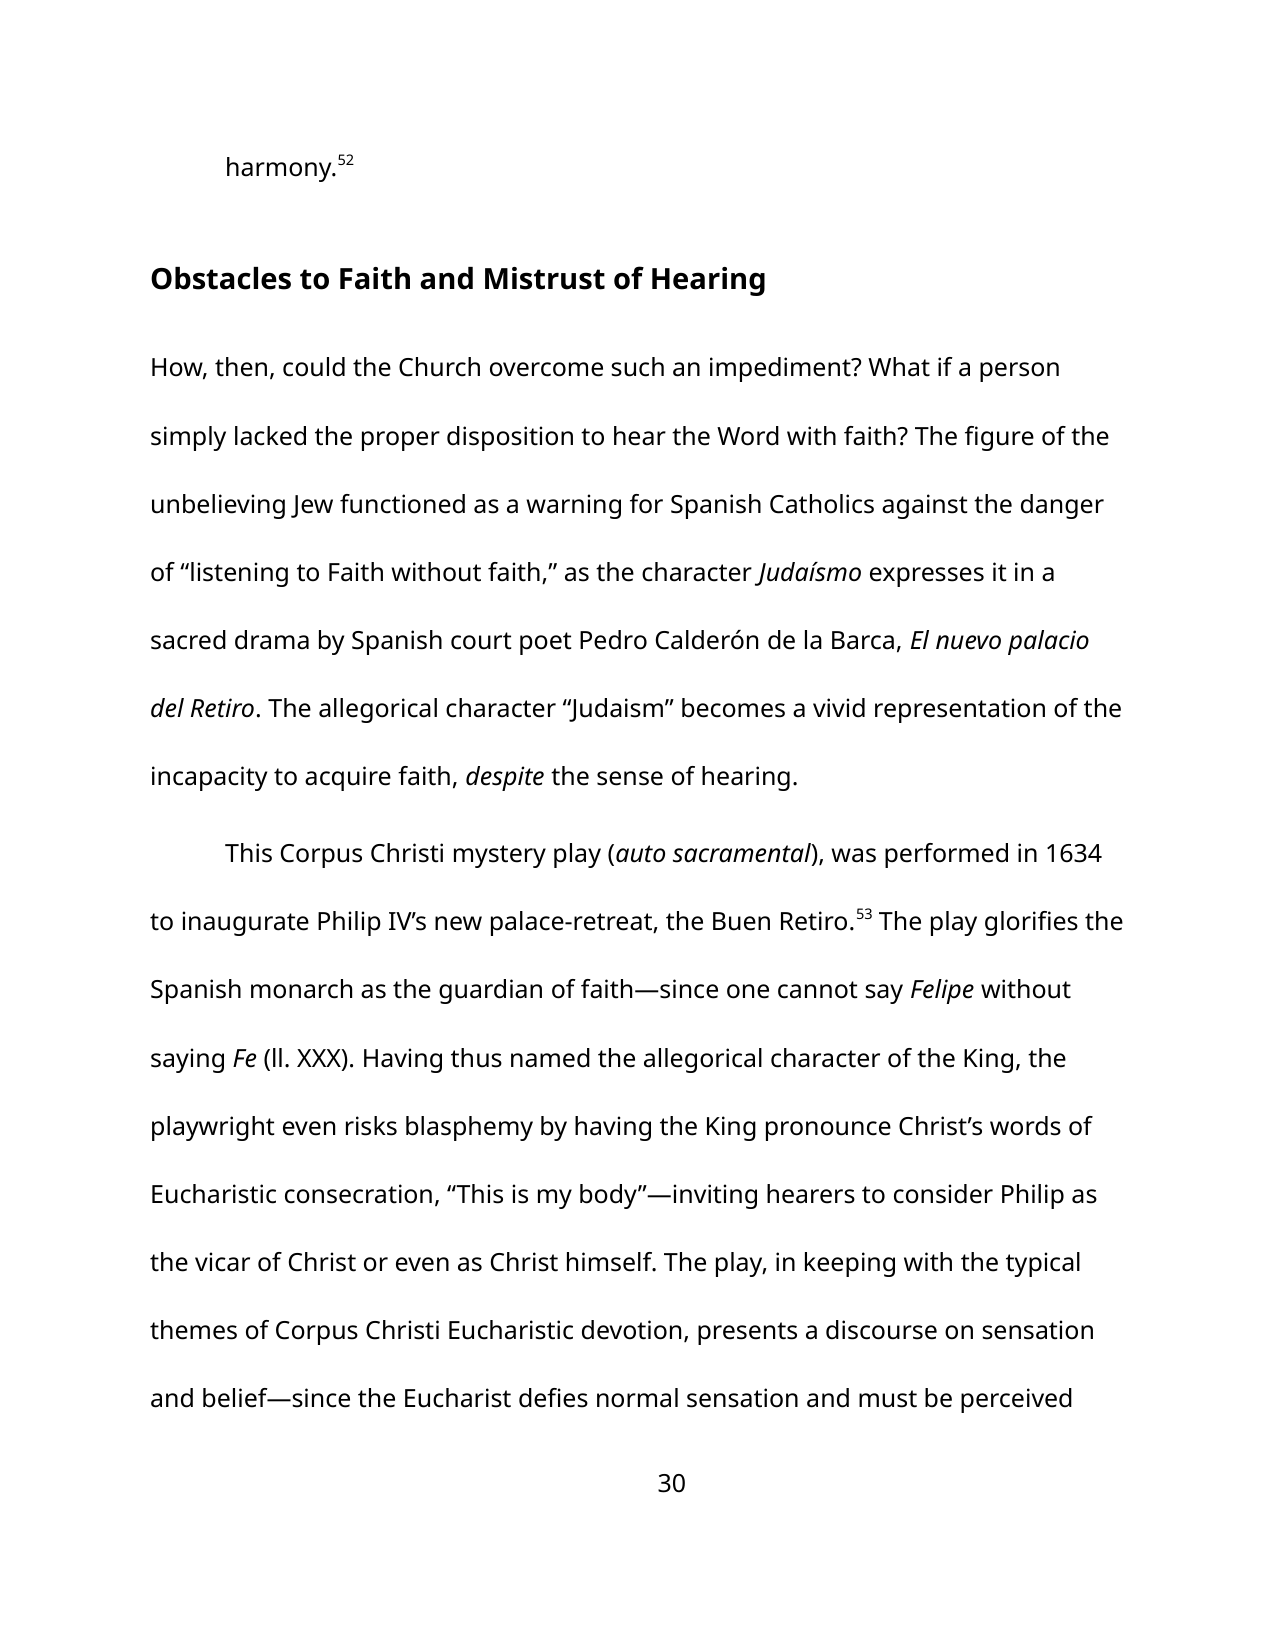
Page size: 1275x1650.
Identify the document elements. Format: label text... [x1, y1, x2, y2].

text This Corpus Christi mystery play (auto sacramental), was performed in 1634 to inaugurate Philip IV’s new palace-retreat, the Buen Retiro. The play glorifies the Spanish monarch as the guardian of faith—since one cannot say Felipe without saying Fe (ll. XXX). Having thus named the allegorical character of the King, the playwright even risks blasphemy by having the King pronounce Christ’s words of Eucharistic consecration, “This is my body”—inviting hearers to consider Philip as the vicar of Christ or even as Christ himself. The play, in keeping with the typical themes of Corpus Christi Eucharistic devotion, presents a discourse on sensation and belief—since the Eucharist defies normal sensation and must be perceived [150, 836, 1125, 1415]
subtitle Obstacles to Faith and Mistrust of Hearing [150, 258, 1125, 298]
text I am sure all these things which you say are true; for the variety of the instruments and the books which you have brought back, as well as the singing and the modulation of harmony, testify to a remarkable artistic system. Nor do I doubt that our normal expectations in listening to singing are an impediment when it comes to appreciating the beauties of European harmony. [225, 150, 1125, 184]
text How, then, could the Church overcome such an impediment? What if a person simply lacked the proper disposition to hear the Word with faith? The figure of the unbelieving Jew functioned as a warning for Spanish Catholics against the danger of “listening to Faith without faith,” as the character Judaísmo expresses it in a sacred drama by Spanish court poet Pedro Calderón de la Barca, El nuevo palacio del Retiro. The allegorical character “Judaism” becomes a vivid representation of the incapacity to acquire faith, despite the sense of hearing. [150, 350, 1125, 793]
